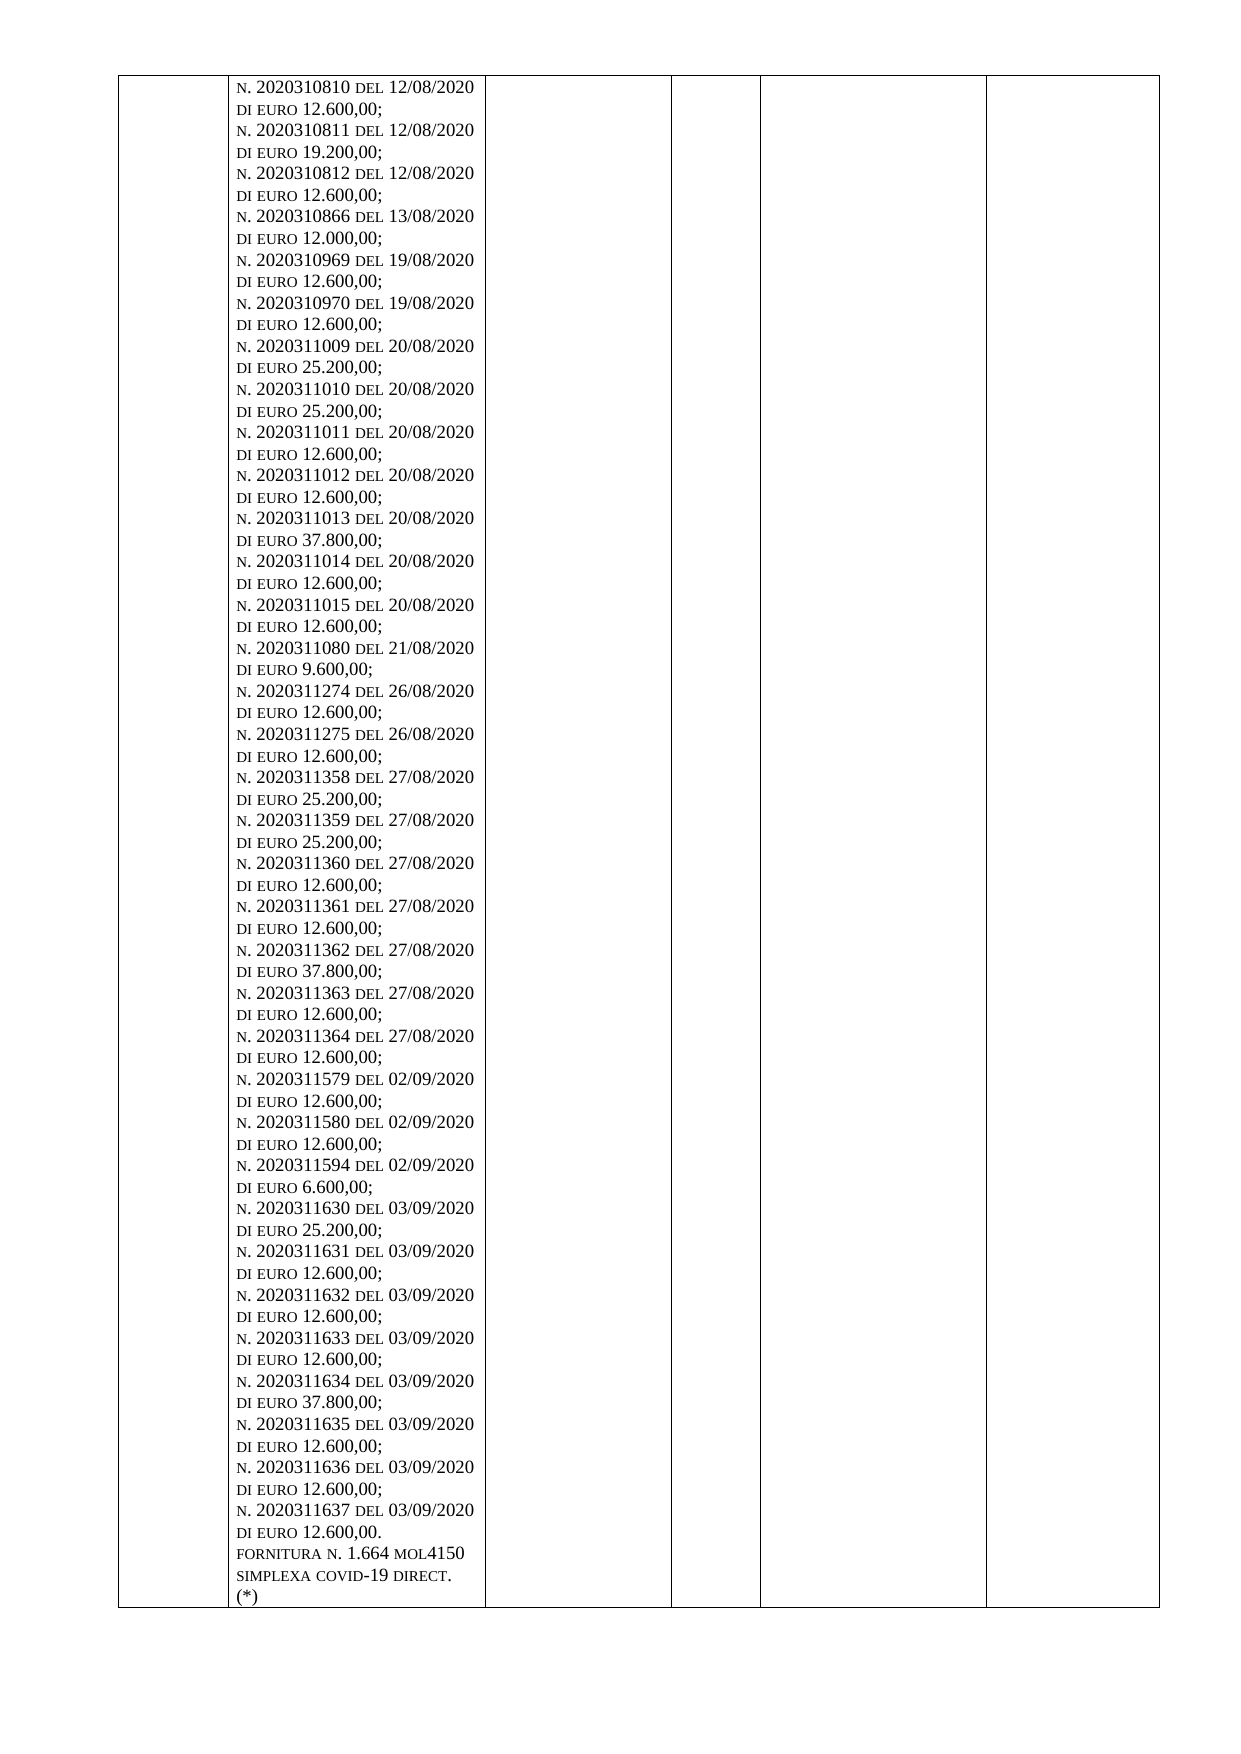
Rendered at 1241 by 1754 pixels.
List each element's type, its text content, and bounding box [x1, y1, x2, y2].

table_cell [486, 76, 671, 1607]
table_cell [672, 76, 760, 1607]
table_cell [987, 76, 1159, 1607]
table_cell [761, 76, 986, 1607]
table_cell [119, 76, 228, 1607]
table_cell n. 2020310810 del 12/08/2020 di euro 12.600,00; n. 2020310811 del 12/08/2020 di euro 19.200,00; n. 2020310812 del 12/08/2020 di euro 12.600,00; n. 2020310866 del 13/08/2020 di euro 12.000,00; n. 2020310969 del 19/08/2020 di euro 12.600,00; n. 2020310970 del 19/08/2020 di euro 12.600,00; n. 2020311009 del 20/08/2020 di euro 25.200,00; n. 2020311010 del 20/08/2020 di euro 25.200,00; n. 2020311011 del 20/08/2020 di euro 12.600,00; n. 2020311012 del 20/08/2020 di euro 12.600,00; n. 2020311013 del 20/08/2020 di euro 37.800,00; n. 2020311014 del 20/08/2020 di euro 12.600,00; n. 2020311015 del 20/08/2020 di euro 12.600,00; n. 2020311080 del 21/08/2020 di euro 9.600,00; n. 2020311274 del 26/08/2020 di euro 12.600,00; n. 2020311275 del 26/08/2020 di euro 12.600,00; n. 2020311358 del 27/08/2020 di euro 25.200,00; n. 2020311359 del 27/08/2020 di euro 25.200,00; n. 2020311360 del 27/08/2020 di euro 12.600,00; n. 2020311361 del 27/08/2020 di euro 12.600,00; n. 2020311362 del 27/08/2020 di euro 37.800,00; n. 2020311363 del 27/08/2020 di euro 12.600,00; n. 2020311364 del 27/08/2020 di euro 12.600,00; n. 2020311579 del 02/09/2020 di euro 12.600,00; n. 2020311580 del 02/09/2020 di euro 12.600,00; n. 2020311594 del 02/09/2020 di euro 6.600,00; n. 2020311630 del 03/09/2020 di euro 25.200,00; n. 2020311631 del 03/09/2020 di euro 12.600,00; n. 2020311632 del 03/09/2020 di euro 12.600,00; n. 2020311633 del 03/09/2020 di euro 12.600,00; n. 2020311634 del 03/09/2020 di euro 37.800,00; n. 2020311635 del 03/09/2020 di euro 12.600,00; n. 2020311636 del 03/09/2020 di euro 12.600,00; n. 2020311637 del 03/09/2020 di euro 12.600,00. fornitura n. 1.664 mol4150 simplexa covid-19 direct. (*) [229, 76, 485, 1607]
